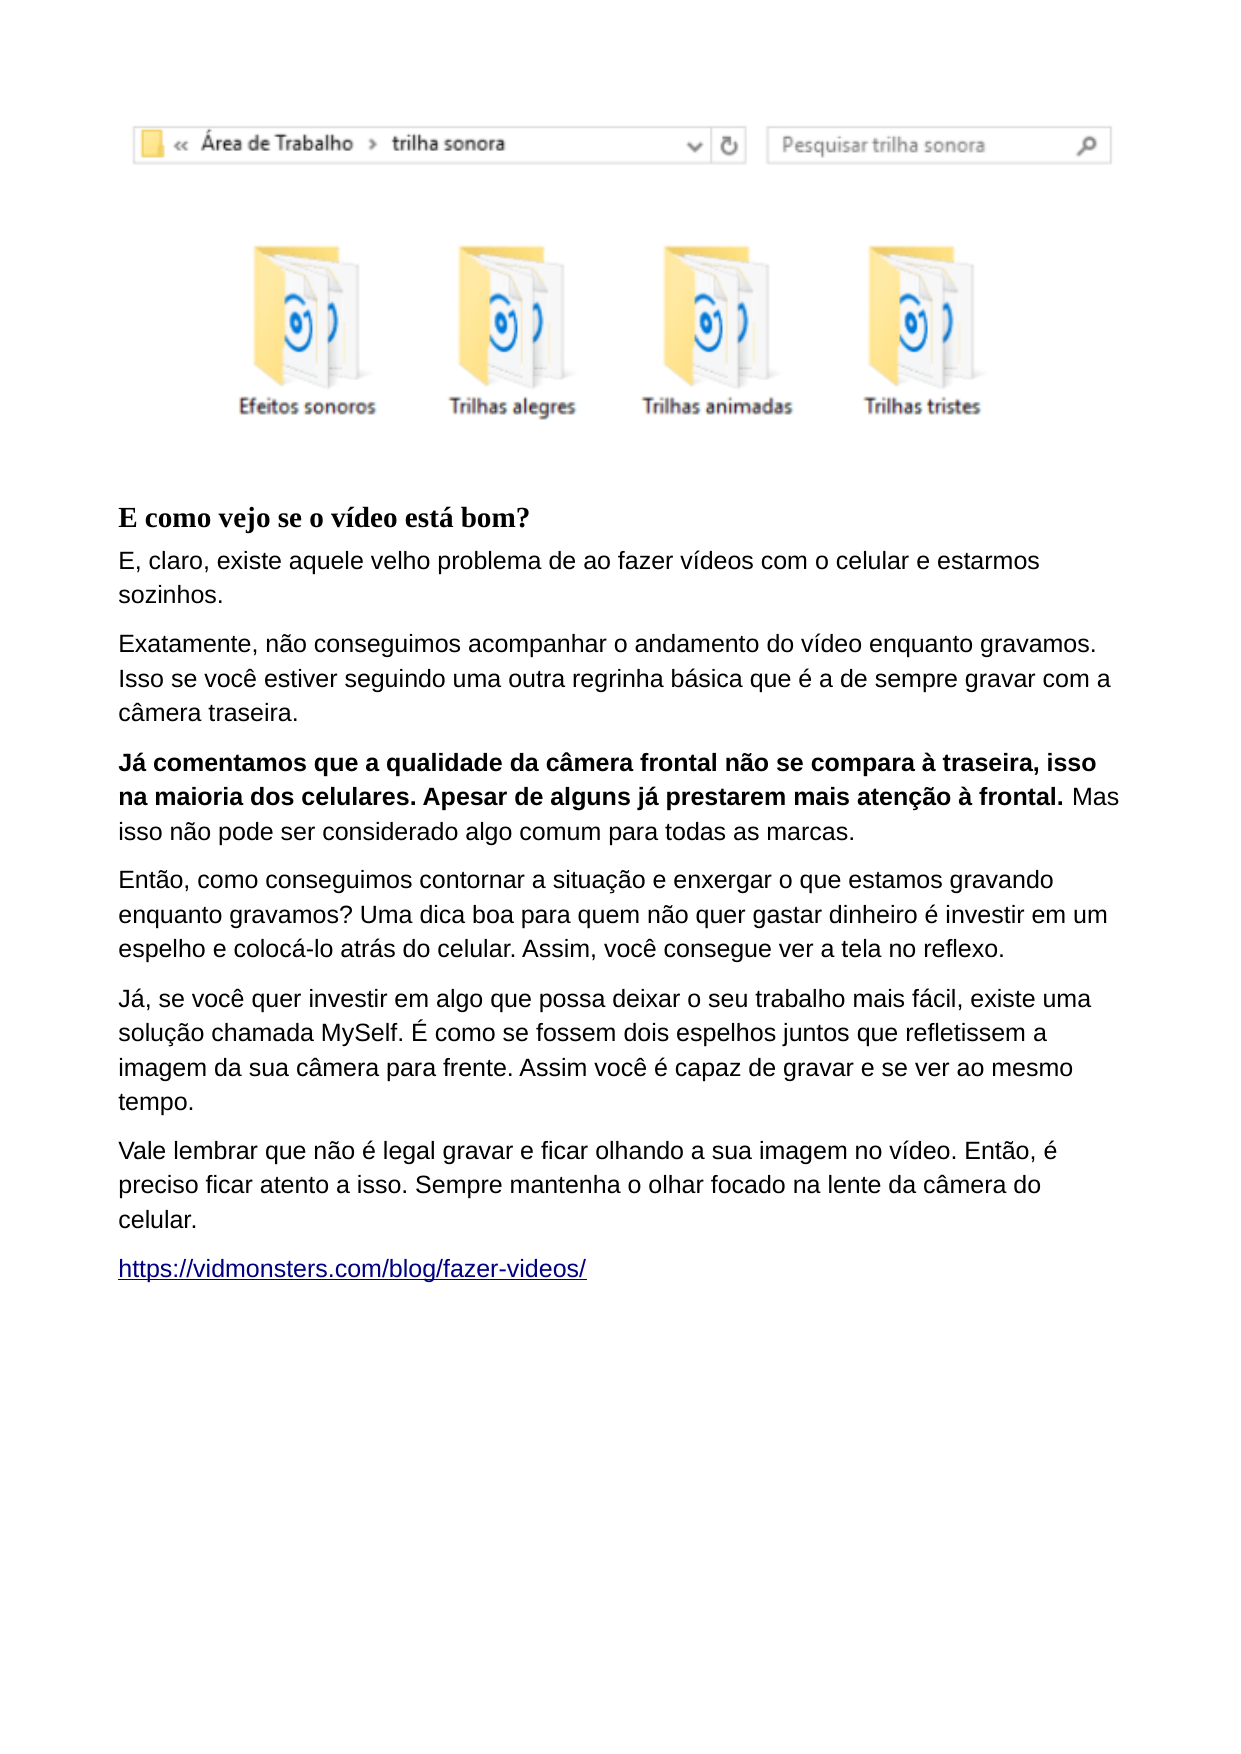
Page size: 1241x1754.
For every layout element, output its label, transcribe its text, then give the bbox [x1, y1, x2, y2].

text Exatamente, não conseguimos acompanhar o andamento do vídeo enquanto gravamos. Isso se você estiver seguindo uma outra regrinha básica que é a de sempre gravar com a câmera traseira. [118, 629, 1122, 727]
text https://vidmonsters.com/blog/fazer-videos/ [118, 1254, 1122, 1283]
picture [118, 118, 1119, 465]
text Já comentamos que a qualidade da câmera frontal não se compara à traseira, isso na maioria dos celulares. Apesar de alguns já prestarem mais atenção à frontal. Mas isso não pode ser considerado algo comum para todas as marcas. [118, 747, 1122, 845]
text E, claro, existe aquele velho problema de ao fazer vídeos com o celular e estarmos sozinhos. [118, 546, 1122, 609]
text Já, se você quer investir em algo que possa deixar o seu trabalho mais fácil, existe uma solução chamada MySelf. É como se fossem dois espelhos juntos que refletissem a imagem da sua câmera para frente. Assim você é capaz de gravar e se ver ao mesmo tempo. [118, 983, 1122, 1116]
text Vale lembrar que não é legal gravar e ficar olhando a sua imagem no vídeo. Então, é preciso ficar atento a isso. Sempre mantenha o olhar focado na lente da câmera do celular. [118, 1136, 1122, 1234]
subtitle E como vejo se o vídeo está bom? [118, 500, 1122, 533]
text Então, como conseguimos contornar a situação e enxergar o que estamos gravando enquanto gravamos? Uma dica boa para quem não quer gastar dinheiro é investir em um espelho e colocá-lo atrás do celular. Assim, você consegue ver a tela no reflexo. [118, 866, 1122, 963]
